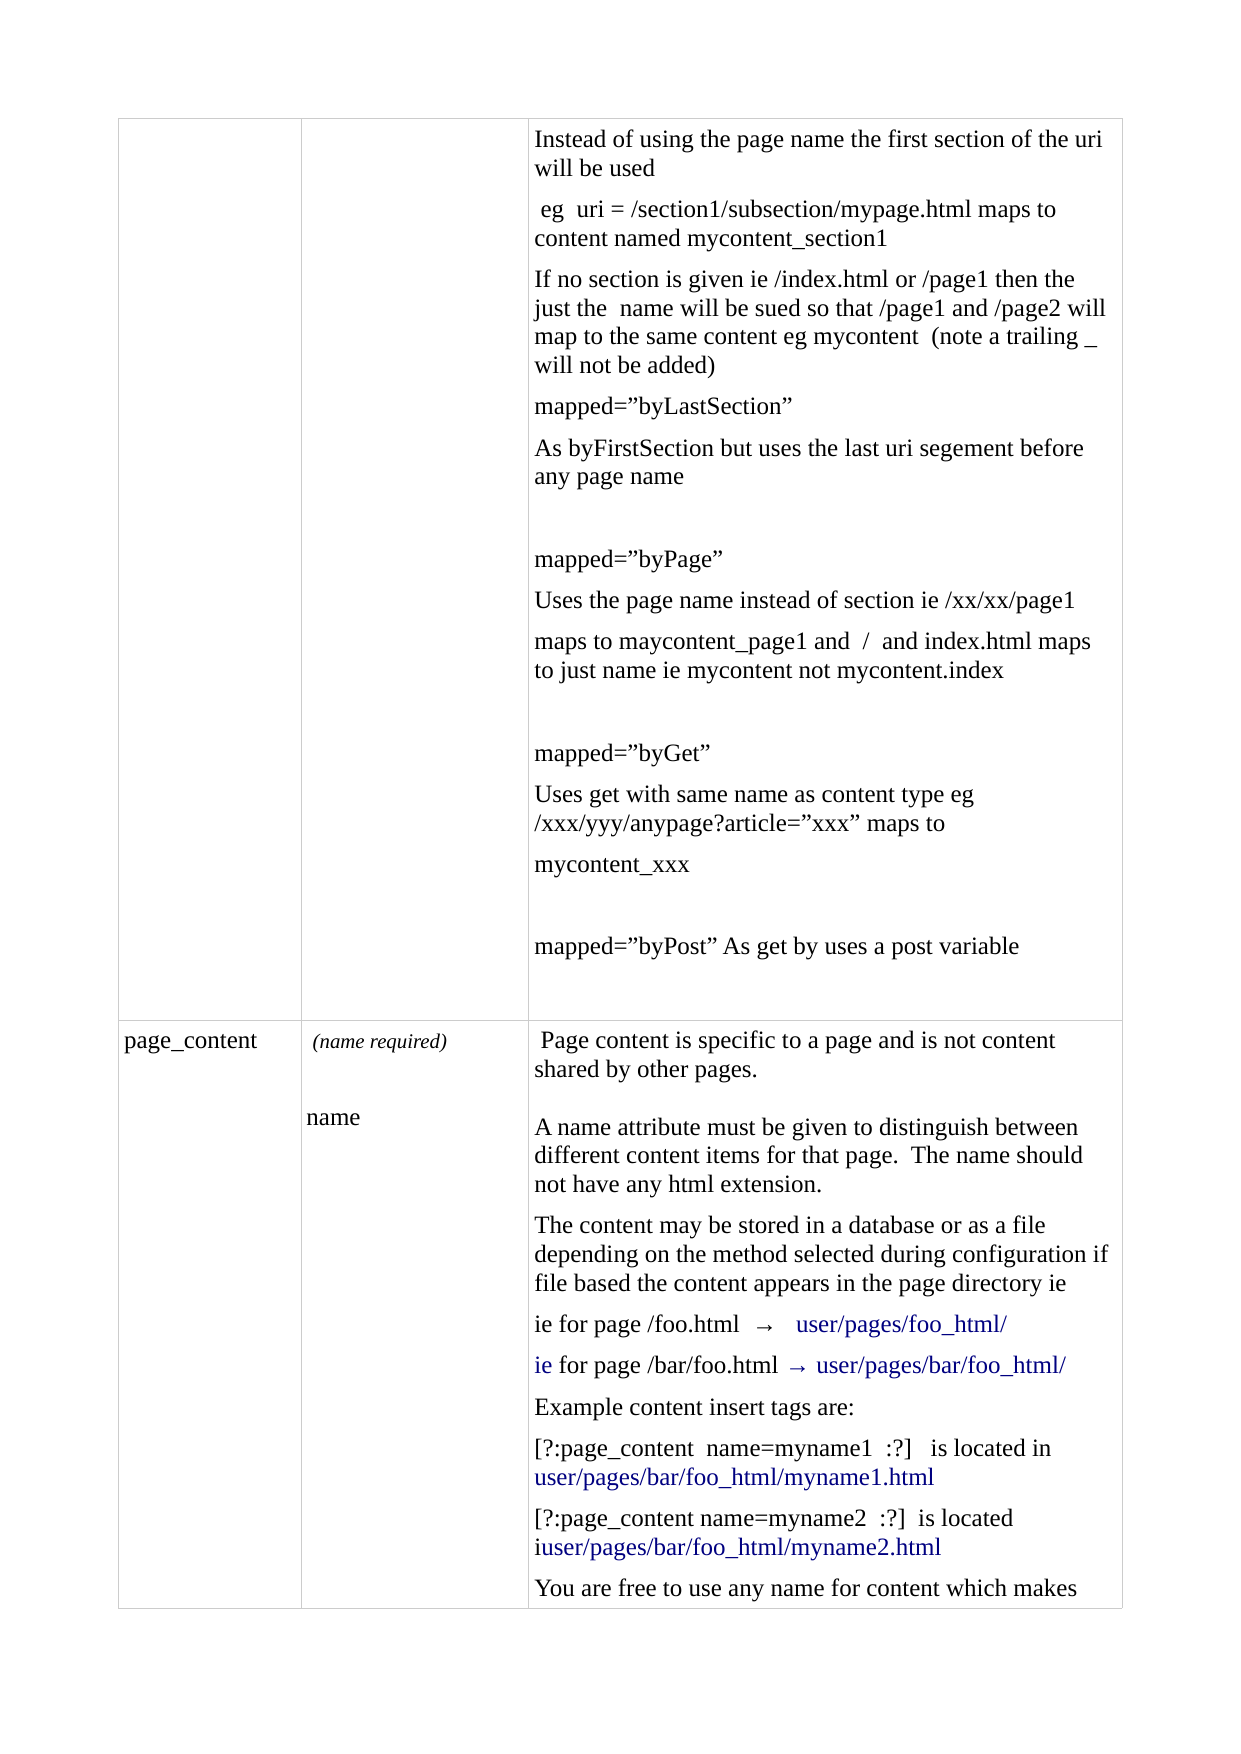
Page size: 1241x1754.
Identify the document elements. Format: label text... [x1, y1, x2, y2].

table_cell (name required) name [302, 1021, 528, 1607]
table_cell [119, 119, 301, 1020]
table_cell [302, 119, 528, 1020]
table_cell Instead of using the page name the first section of the uri will be used eg uri = /section1/subsection/mypage.html maps to content named mycontent_section1 If no section is given ie /index.html or /page1 then the just the name will be sued so that /page1 and /page2 will map to the same content eg mycontent (note a trailing _ will not be added) mapped=”byLastSection” As byFirstSection but uses the last uri segement before any page name mapped=”byPage” Uses the page name instead of section ie /xx/xx/page1 maps to maycontent_page1 and / and index.html maps to just name ie mycontent not mycontent.index mapped=”byGet” Uses get with same name as content type eg /xxx/yyy/anypage?article=”xxx” maps to mycontent_xxx mapped=”byPost” As get by uses a post variable [529, 119, 1122, 1020]
table_cell Page content is specific to a page and is not content shared by other pages. A name attribute must be given to distinguish between different content items for that page. The name should not have any html extension. The content may be stored in a database or as a file depending on the method selected during configuration if file based the content appears in the page directory ie ie for page /foo.html → user/pages/foo_html/ ie for page /bar/foo.html → user/pages/bar/foo_html/ Example content insert tags are: [?:page_content name=myname1 :?] is located in user/pages/bar/foo_html/myname1.html [?:page_content name=myname2 :?] is located iuser/pages/bar/foo_html/myname2.html You are free to use any name for content which makes [529, 1021, 1122, 1607]
table_cell page_content [119, 1021, 301, 1607]
